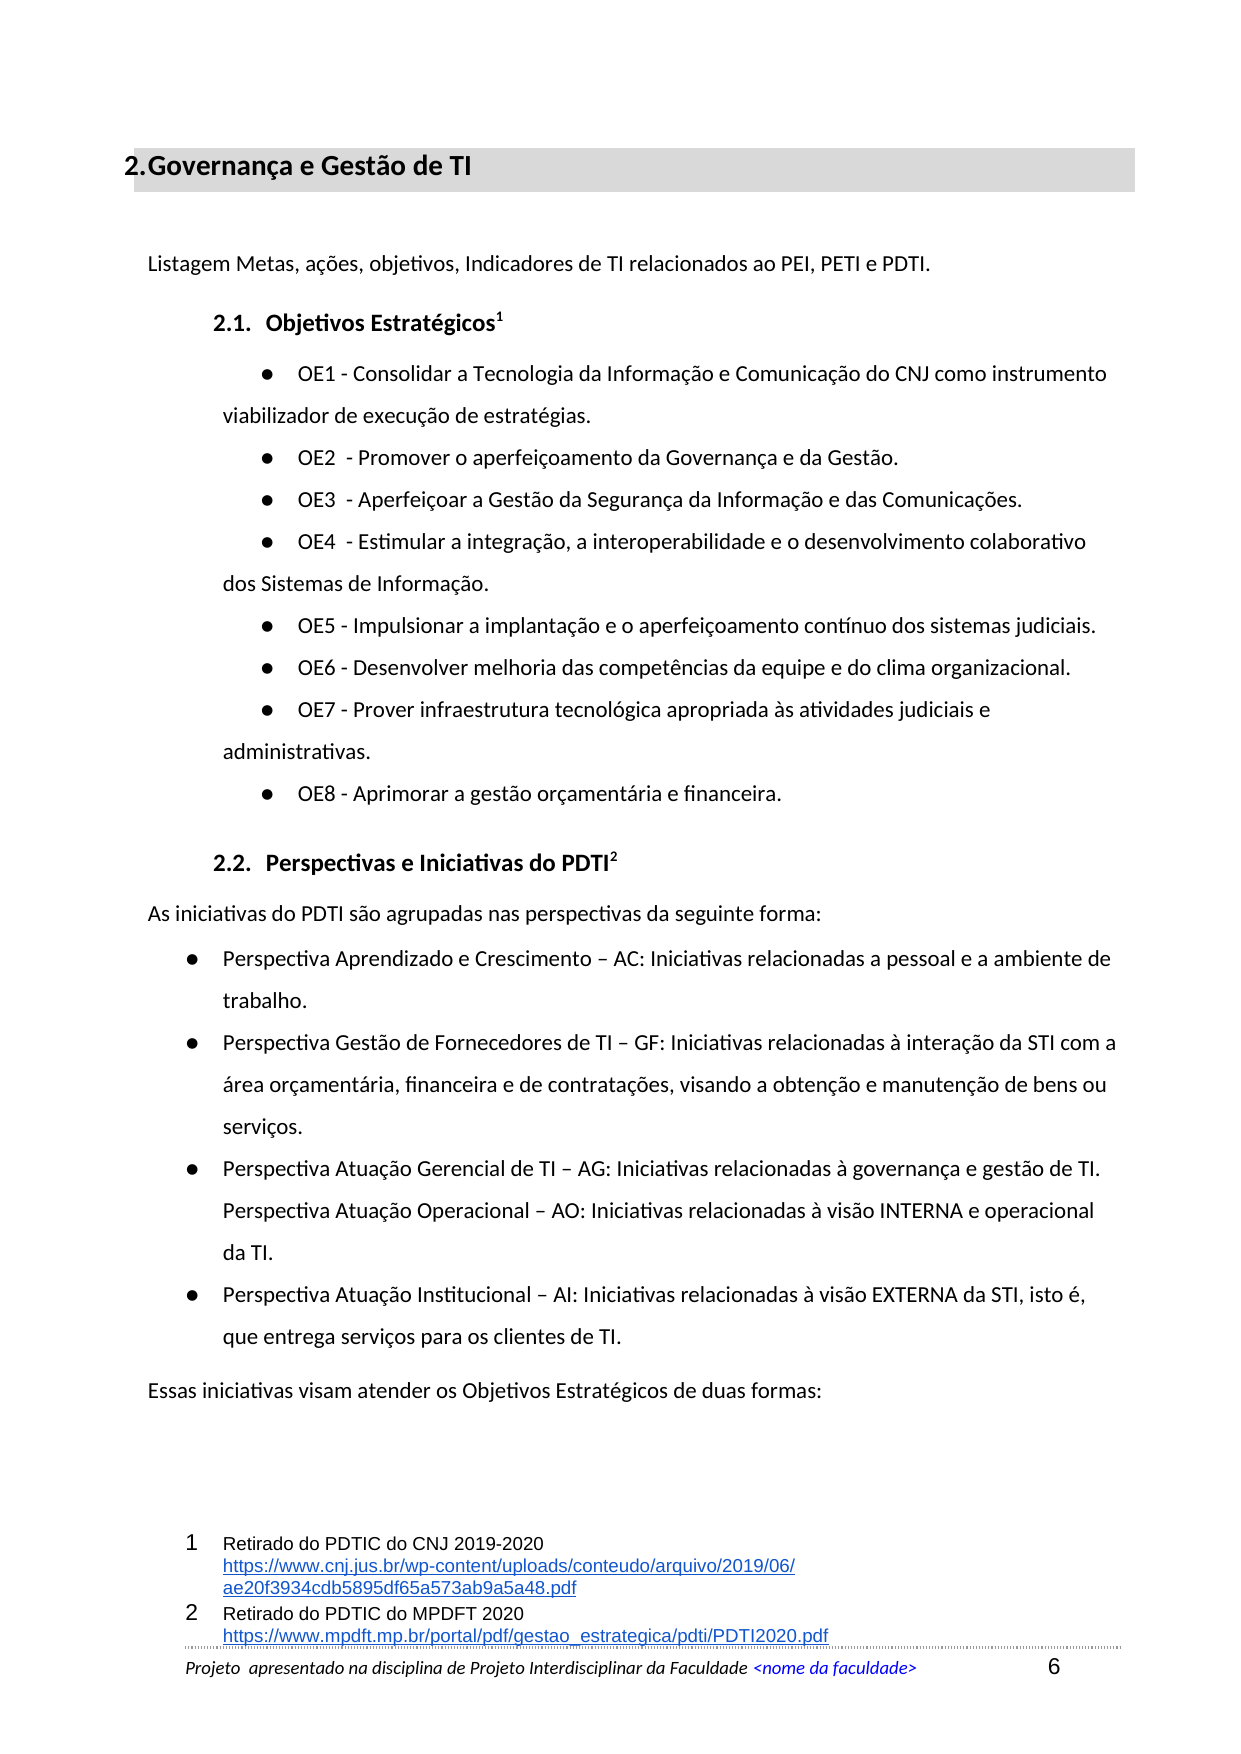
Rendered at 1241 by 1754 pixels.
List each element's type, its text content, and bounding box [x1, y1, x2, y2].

text Essas iniciativas visam atender os Objetivos Estratégicos de duas formas: [148, 1376, 1122, 1404]
list Perspectiva Aprendizado e Crescimento – AC: Iniciativas relacionadas a pessoal e a ambiente de trabalho. [185, 944, 1122, 1014]
list Retirado do PDTIC do MPDFT 2020 https://www.mpdft.mp.br/portal/pdf/gestao_estrategica/pdti/PDTI2020.pdf [185, 1598, 1122, 1646]
subtitle Objetivos Estratégicos [239, 306, 1135, 347]
text As iniciativas do PDTI são agrupadas nas perspectivas da seguinte forma: [148, 899, 1122, 927]
list OE8 - Aprimorar a gestão orçamentária e financeira. [223, 779, 1122, 807]
subtitle Governança e Gestão de TI [134, 148, 1135, 192]
subtitle Perspectivas e Iniciativas do PDTI [239, 846, 1135, 887]
list OE5 - Impulsionar a implantação e o aperfeiçoamento contínuo dos sistemas judiciais. [223, 611, 1122, 639]
list Perspectiva Gestão de Fornecedores de TI – GF: Iniciativas relacionadas à interação da STI com a área orçamentária, financeira e de contratações, visando a obtenção e manutenção de bens ou serviços. [185, 1028, 1122, 1140]
list OE1 - Consolidar a Tecnologia da Informação e Comunicação do CNJ como instrumento viabilizador de execução de estratégias. [223, 359, 1122, 429]
list OE4 - Estimular a integração, a interoperabilidade e o desenvolvimento colaborativo dos Sistemas de Informação. [223, 527, 1122, 597]
list Perspectiva Atuação Gerencial de TI – AG: Iniciativas relacionadas à governança e gestão de TI. Perspectiva Atuação Operacional – AO: Iniciativas relacionadas à visão INTERNA e operacional da TI. [185, 1154, 1122, 1266]
text Listagem Metas, ações, objetivos, Indicadores de TI relacionados ao PEI, PETI e PDTI. [148, 249, 1122, 277]
list OE3 - Aperfeiçoar a Gestão da Segurança da Informação e das Comunicações. [223, 485, 1122, 513]
list Perspectiva Atuação Institucional – AI: Iniciativas relacionadas à visão EXTERNA da STI, isto é, que entrega serviços para os clientes de TI. [185, 1280, 1122, 1350]
list Retirado do PDTIC do CNJ 2019-2020 https://www.cnj.jus.br/wp-content/uploads/conteudo/arquivo/2019/06/ae20f3934cdb5895df65a573ab9a5a48.pdf [185, 1529, 1122, 1598]
list OE7 - Prover infraestrutura tecnológica apropriada às atividades judiciais e administrativas. [223, 695, 1122, 765]
list OE6 - Desenvolver melhoria das competências da equipe e do clima organizacional. [223, 653, 1122, 681]
list OE2 - Promover o aperfeiçoamento da Governança e da Gestão. [223, 443, 1122, 471]
